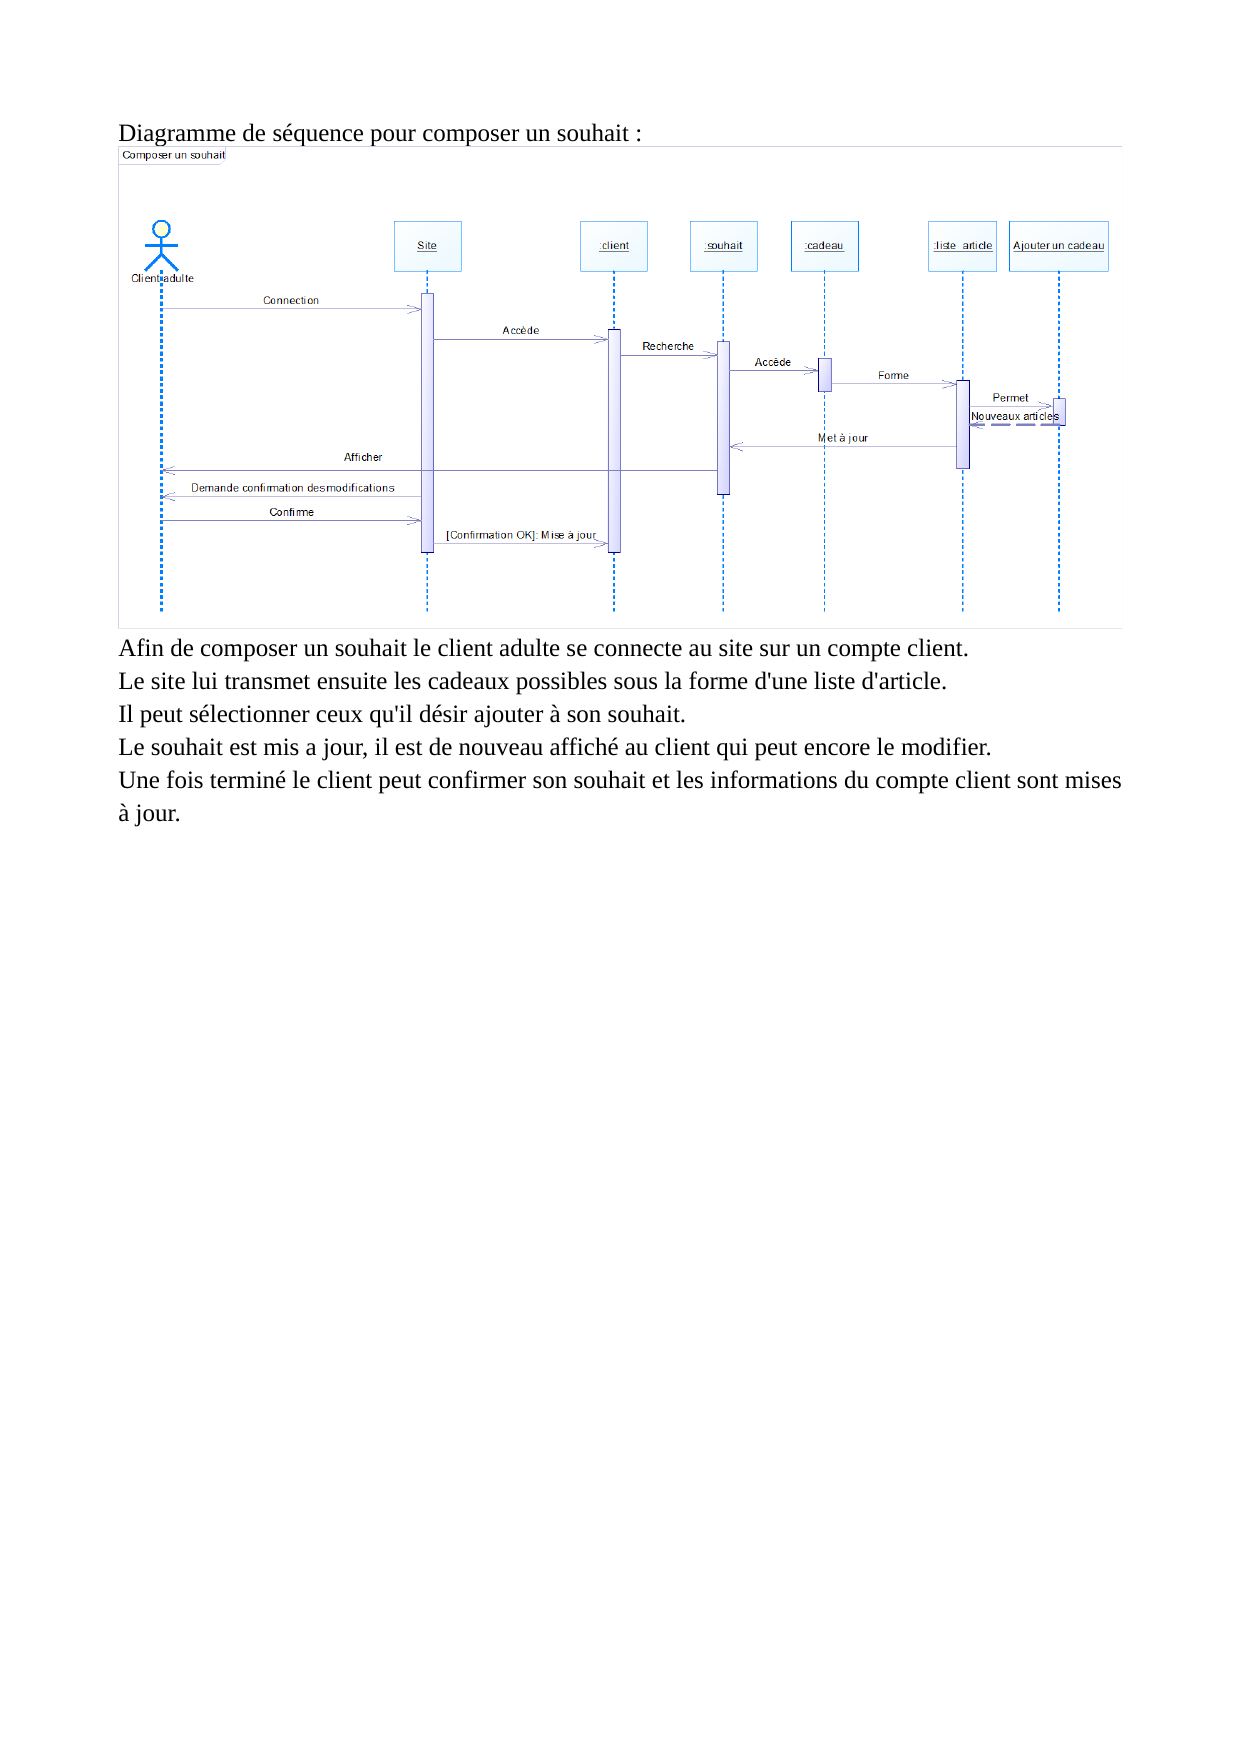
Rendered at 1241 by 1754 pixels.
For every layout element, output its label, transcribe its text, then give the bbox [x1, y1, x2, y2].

text Afin de composer un souhait le client adulte se connecte au site sur un compte client. [118, 629, 1122, 662]
text Il peut sélectionner ceux qu'il désir ajouter à son souhait. [118, 699, 1122, 728]
text Le site lui transmet ensuite les cadeaux possibles sous la forme d'une liste d'article. [118, 666, 1122, 694]
text Une fois terminé le client peut confirmer son souhait et les informations du compte client sont mises à jour. [118, 765, 1122, 827]
text Le souhait est mis a jour, il est de nouveau affiché au client qui peut encore le modifier. [118, 732, 1122, 761]
text Diagramme de séquence pour composer un souhait : [118, 118, 1122, 146]
picture [118, 146, 1123, 629]
